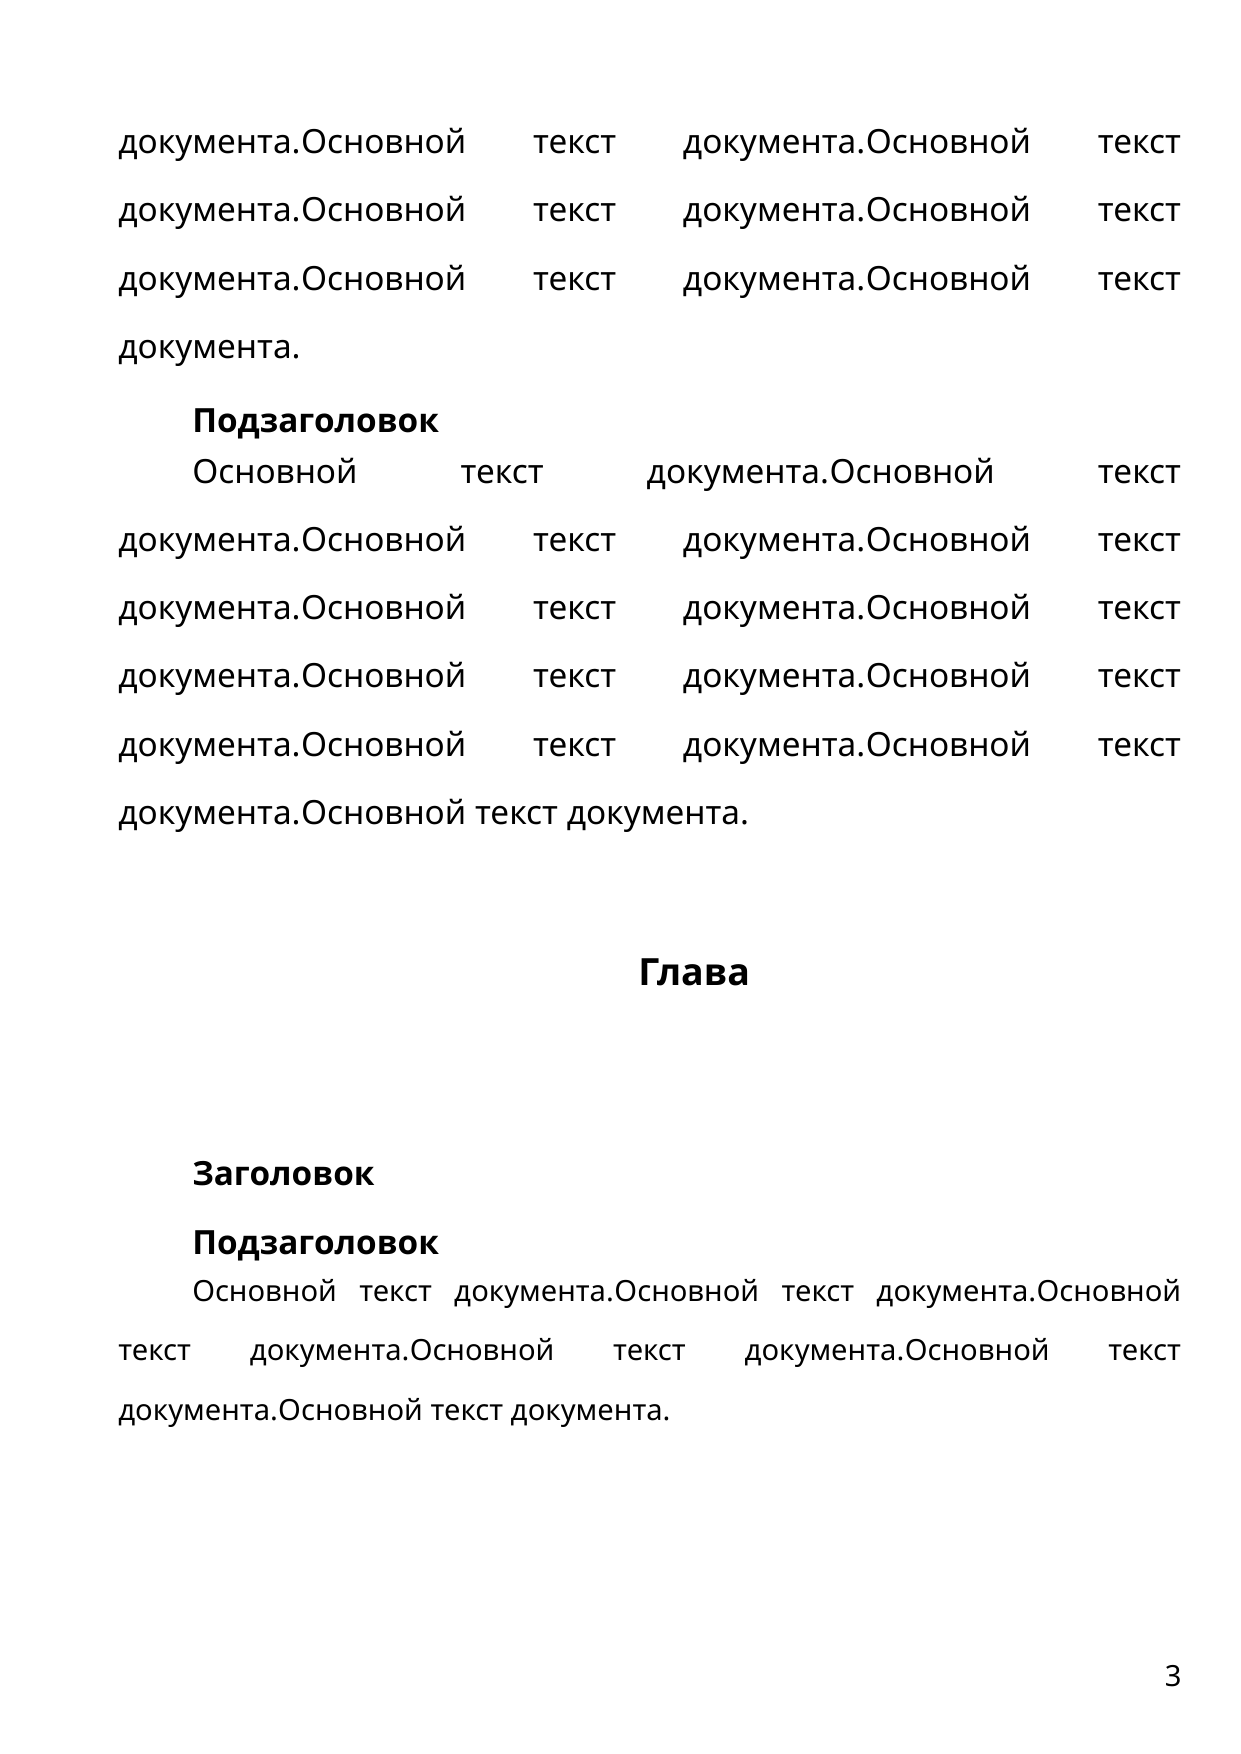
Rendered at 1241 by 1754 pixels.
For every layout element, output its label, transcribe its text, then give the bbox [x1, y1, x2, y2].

subtitle Подзаголовок [192, 1219, 1181, 1264]
subtitle Глава [118, 857, 1181, 1114]
subtitle Заголовок [192, 1150, 1181, 1195]
text Основной текст документа.Основной текст документа.Основной текст документа.Основной текст документа.Основной текст документа.Основной текст документа.Основной текст документа.Основной текст документа.Основной текст документа.Основной текст документа.Основной текст документа. [118, 448, 1181, 834]
text документа.Основной текст документа.Основной текст документа.Основной текст документа.Основной текст документа.Основной текст документа.Основной текст документа. [118, 118, 1181, 368]
text Основной текст документа.Основной текст документа.Основной текст документа.Основной текст документа.Основной текст документа.Основной текст документа. [118, 1270, 1181, 1429]
subtitle Подзаголовок [192, 397, 1181, 442]
